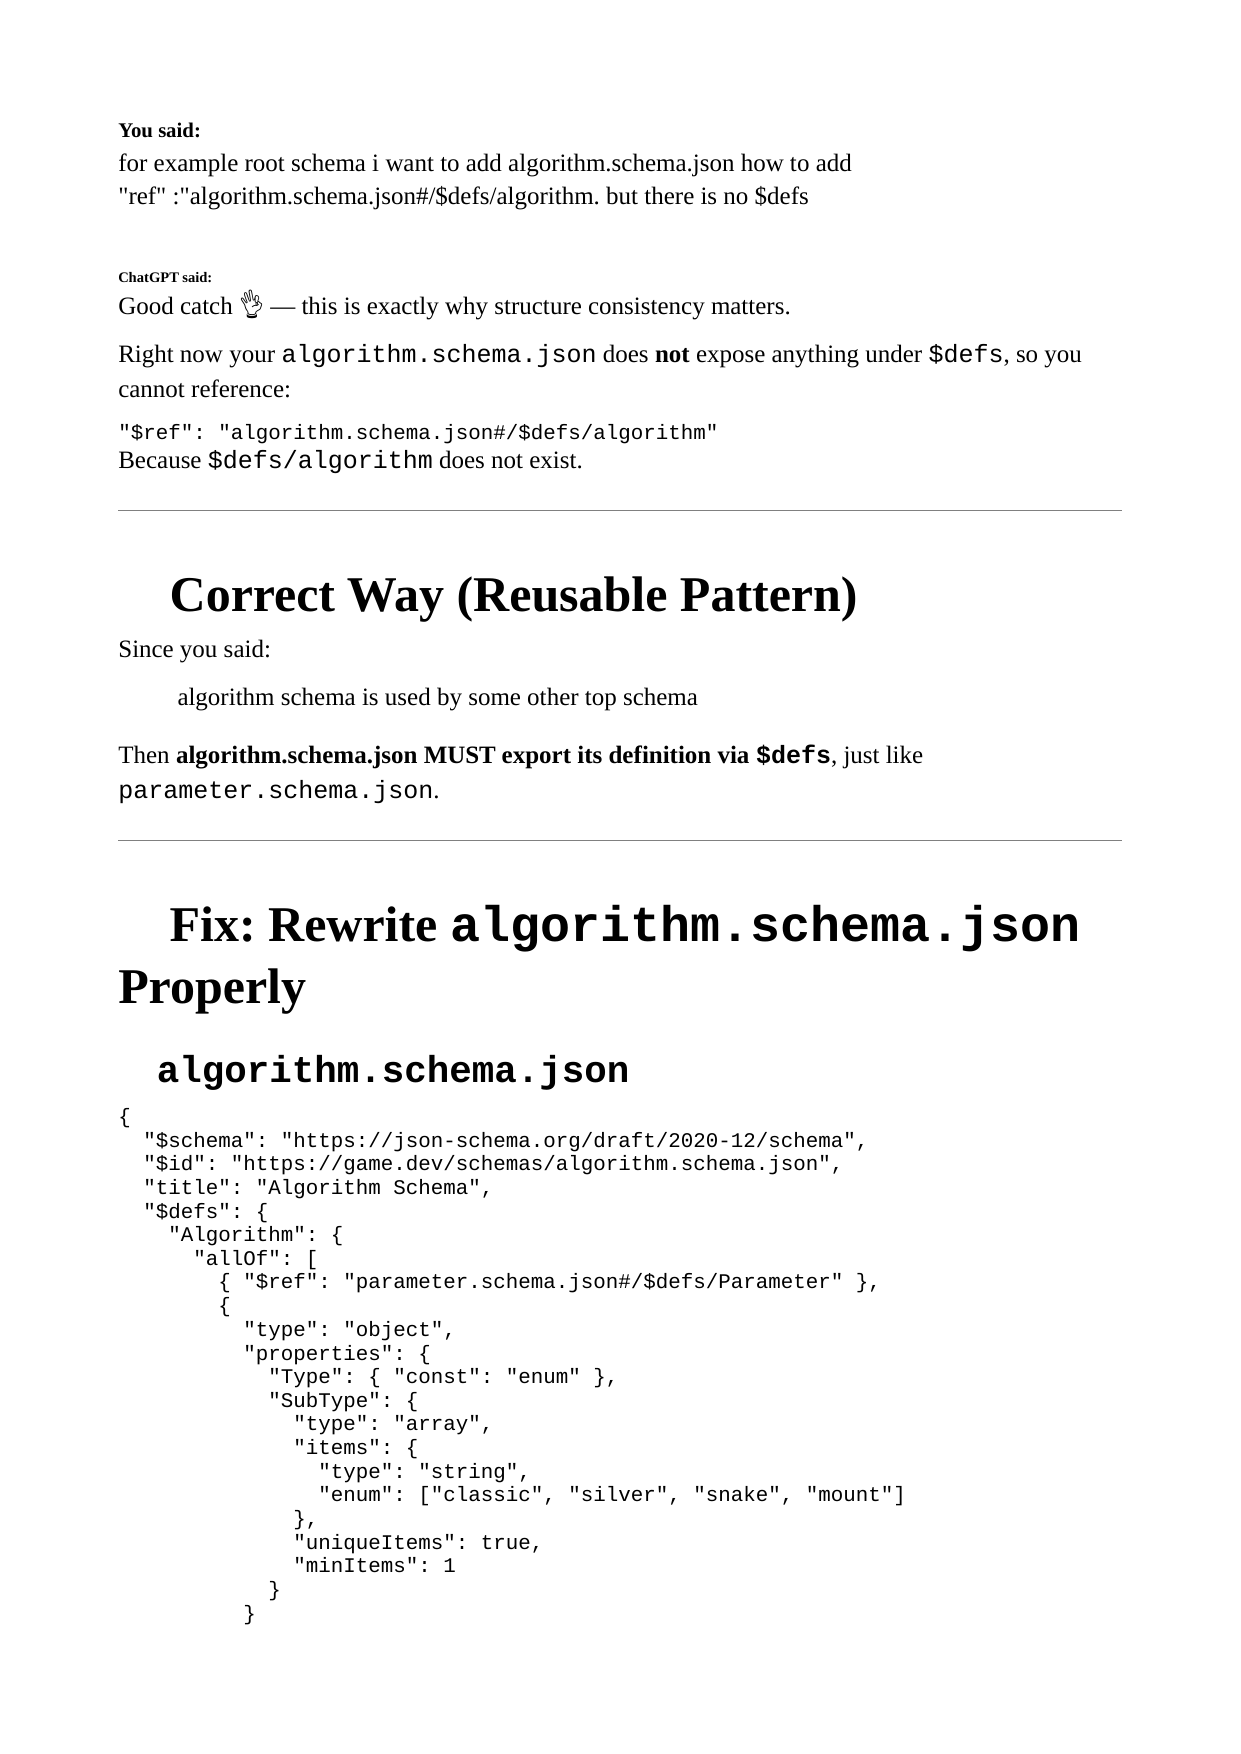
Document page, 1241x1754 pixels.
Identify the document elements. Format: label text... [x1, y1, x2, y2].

text { [118, 1295, 1122, 1319]
text "$ref": "algorithm.schema.json#/$defs/algorithm" [118, 422, 1122, 445]
subtitle 🔥 Fix: Rewrite algorithm.schema.json Properly [118, 895, 1122, 1014]
text "uniqueItems": true, [118, 1532, 1122, 1555]
text Because $defs/algorithm does not exist. [118, 445, 1122, 476]
text "items": { [118, 1437, 1122, 1461]
text Then algorithm.schema.json MUST export its definition via $defs, just like parameter.schema.json. [118, 740, 1122, 806]
text "minItems": 1 [118, 1555, 1122, 1579]
text "title": "Algorithm Schema", [118, 1177, 1122, 1201]
text "enum": ["classic", "silver", "snake", "mount"] [118, 1484, 1122, 1508]
text "type": "object", [118, 1319, 1122, 1342]
text { "$ref": "parameter.schema.json#/$defs/Parameter" }, [118, 1272, 1122, 1295]
text } [118, 1579, 1122, 1603]
text "type": "array", [118, 1413, 1122, 1437]
text Since you said: [118, 634, 1122, 663]
text }, [118, 1508, 1122, 1532]
text "$schema": "https://json-schema.org/draft/2020-12/schema", [118, 1130, 1122, 1153]
text algorithm schema is used by some other top schema [177, 682, 1063, 711]
text "allOf": [ [118, 1248, 1122, 1272]
subtitle ✅ Correct Way (Reusable Pattern) [118, 564, 1122, 622]
text Good catch 👌 — this is exactly why structure consistency matters. [118, 291, 1122, 320]
text Right now your algorithm.schema.json does not expose anything under $defs, so you cannot reference: [118, 339, 1122, 403]
text } [118, 1603, 1122, 1626]
subtitle 📄 algorithm.schema.json [118, 1047, 1122, 1093]
text "Type": { "const": "enum" }, [118, 1366, 1122, 1390]
text "SubType": { [118, 1390, 1122, 1413]
text for example root schema i want to add algorithm.schema.json how to add "ref" :"algorithm.schema.json#/$defs/algorithm. but there is no $defs [118, 148, 1122, 210]
subtitle ChatGPT said: [118, 268, 1122, 285]
text { [118, 1106, 1122, 1130]
text "type": "string", [118, 1461, 1122, 1484]
text "$defs": { [118, 1201, 1122, 1224]
subtitle You said: [118, 118, 1122, 142]
text "Algorithm": { [118, 1224, 1122, 1248]
text "$id": "https://game.dev/schemas/algorithm.schema.json", [118, 1153, 1122, 1177]
text "properties": { [118, 1342, 1122, 1366]
